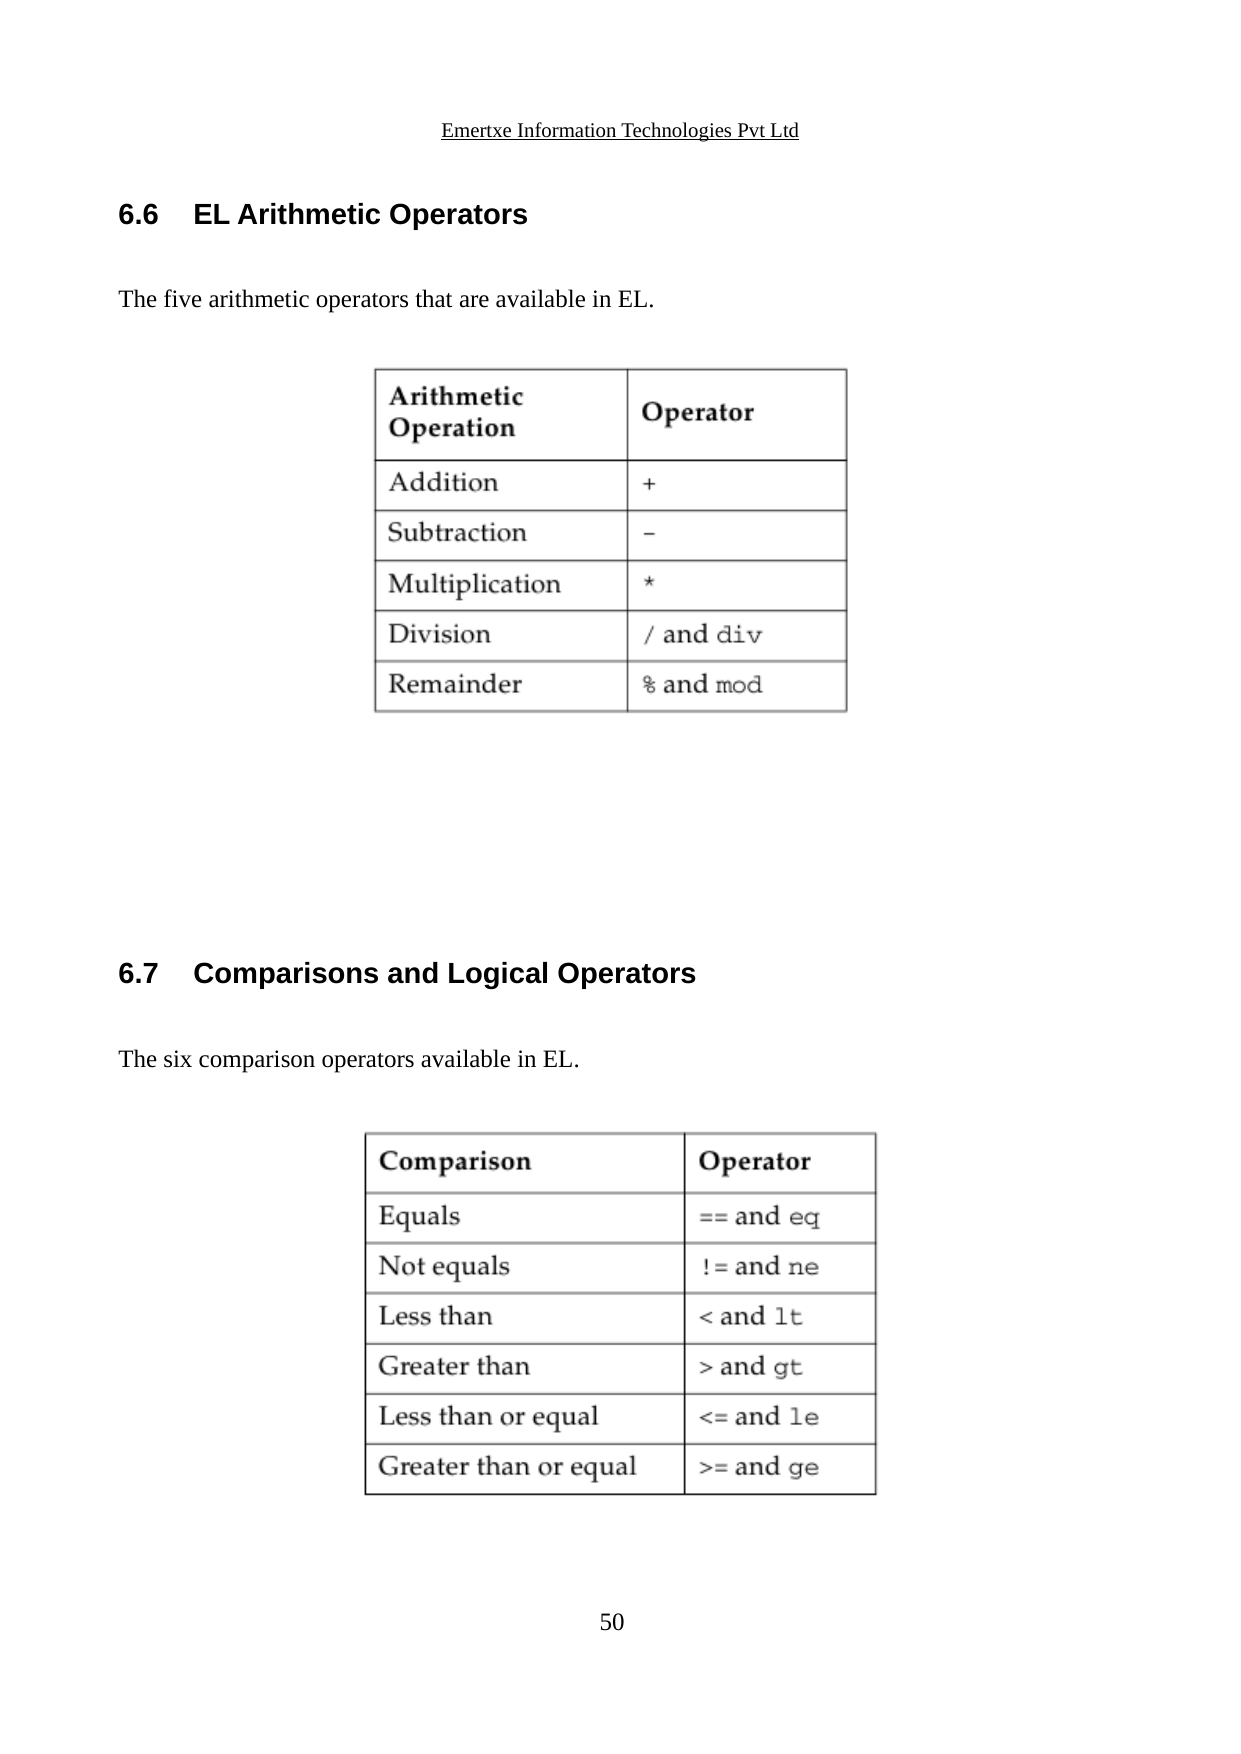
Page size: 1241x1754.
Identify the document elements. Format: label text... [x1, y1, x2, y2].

text The five arithmetic operators that are available in EL. [118, 284, 1122, 313]
subtitle Comparisons and Logical Operators [118, 956, 1122, 990]
text The six comparison operators available in EL. [118, 1044, 1122, 1072]
picture [364, 366, 876, 721]
subtitle EL Arithmetic Operators [118, 197, 1122, 230]
picture [343, 1126, 897, 1511]
